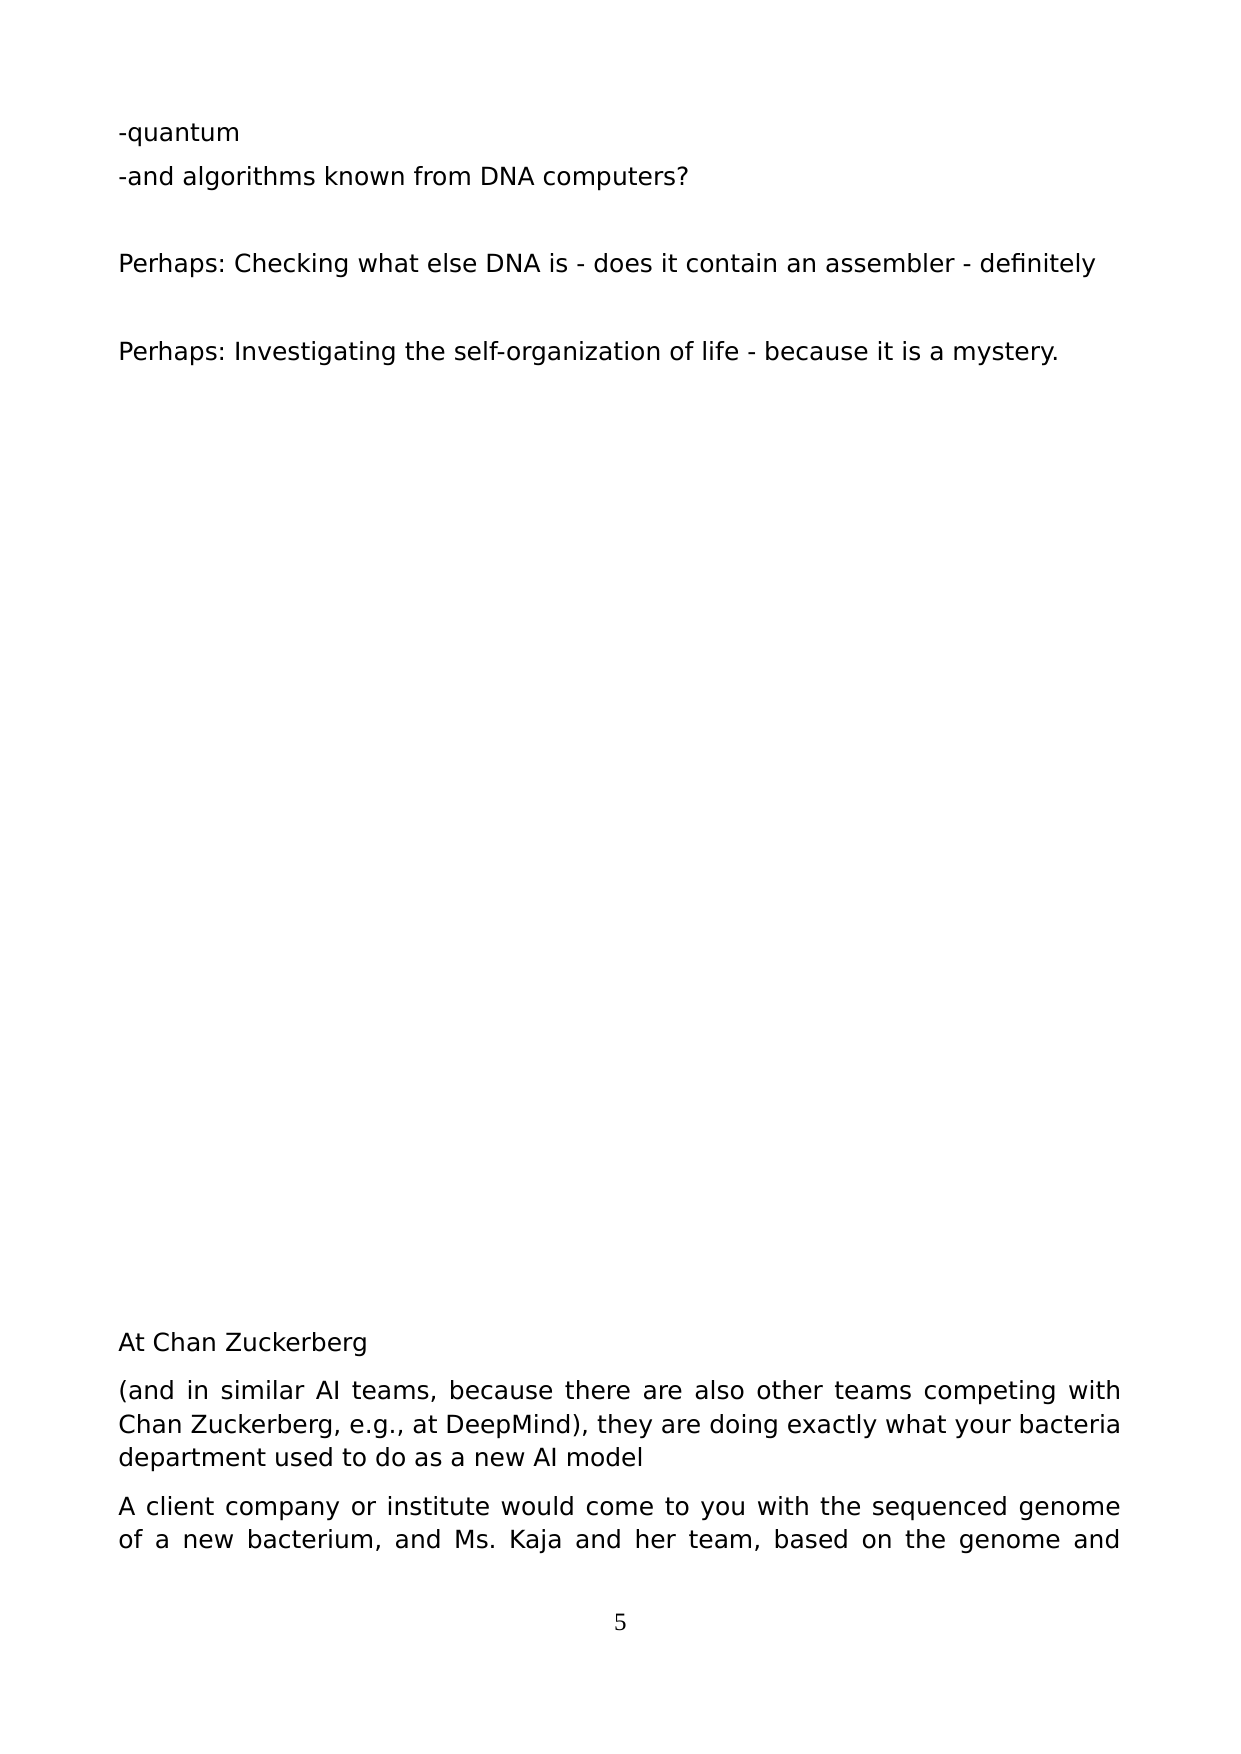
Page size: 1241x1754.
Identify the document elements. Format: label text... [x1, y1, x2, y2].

text At Chan Zuckerberg [118, 1328, 1122, 1358]
text A client company or institute would come to you with the sequenced genome of a new bacterium, and Ms. Kaja and her team, based on the genome and [118, 1492, 1122, 1554]
text Perhaps: Investigating the self-organization of life - because it is a mystery. [118, 337, 1122, 366]
text -and algorithms known from DNA computers? [118, 162, 1122, 191]
text Perhaps: Checking what else DNA is - does it contain an assembler - definitely [118, 249, 1122, 278]
text (and in similar AI teams, because there are also other teams competing with Chan Zuckerberg, e.g., at DeepMind), they are doing exactly what your bacteria department used to do as a new AI model [118, 1377, 1122, 1473]
text -quantum [118, 118, 1122, 147]
